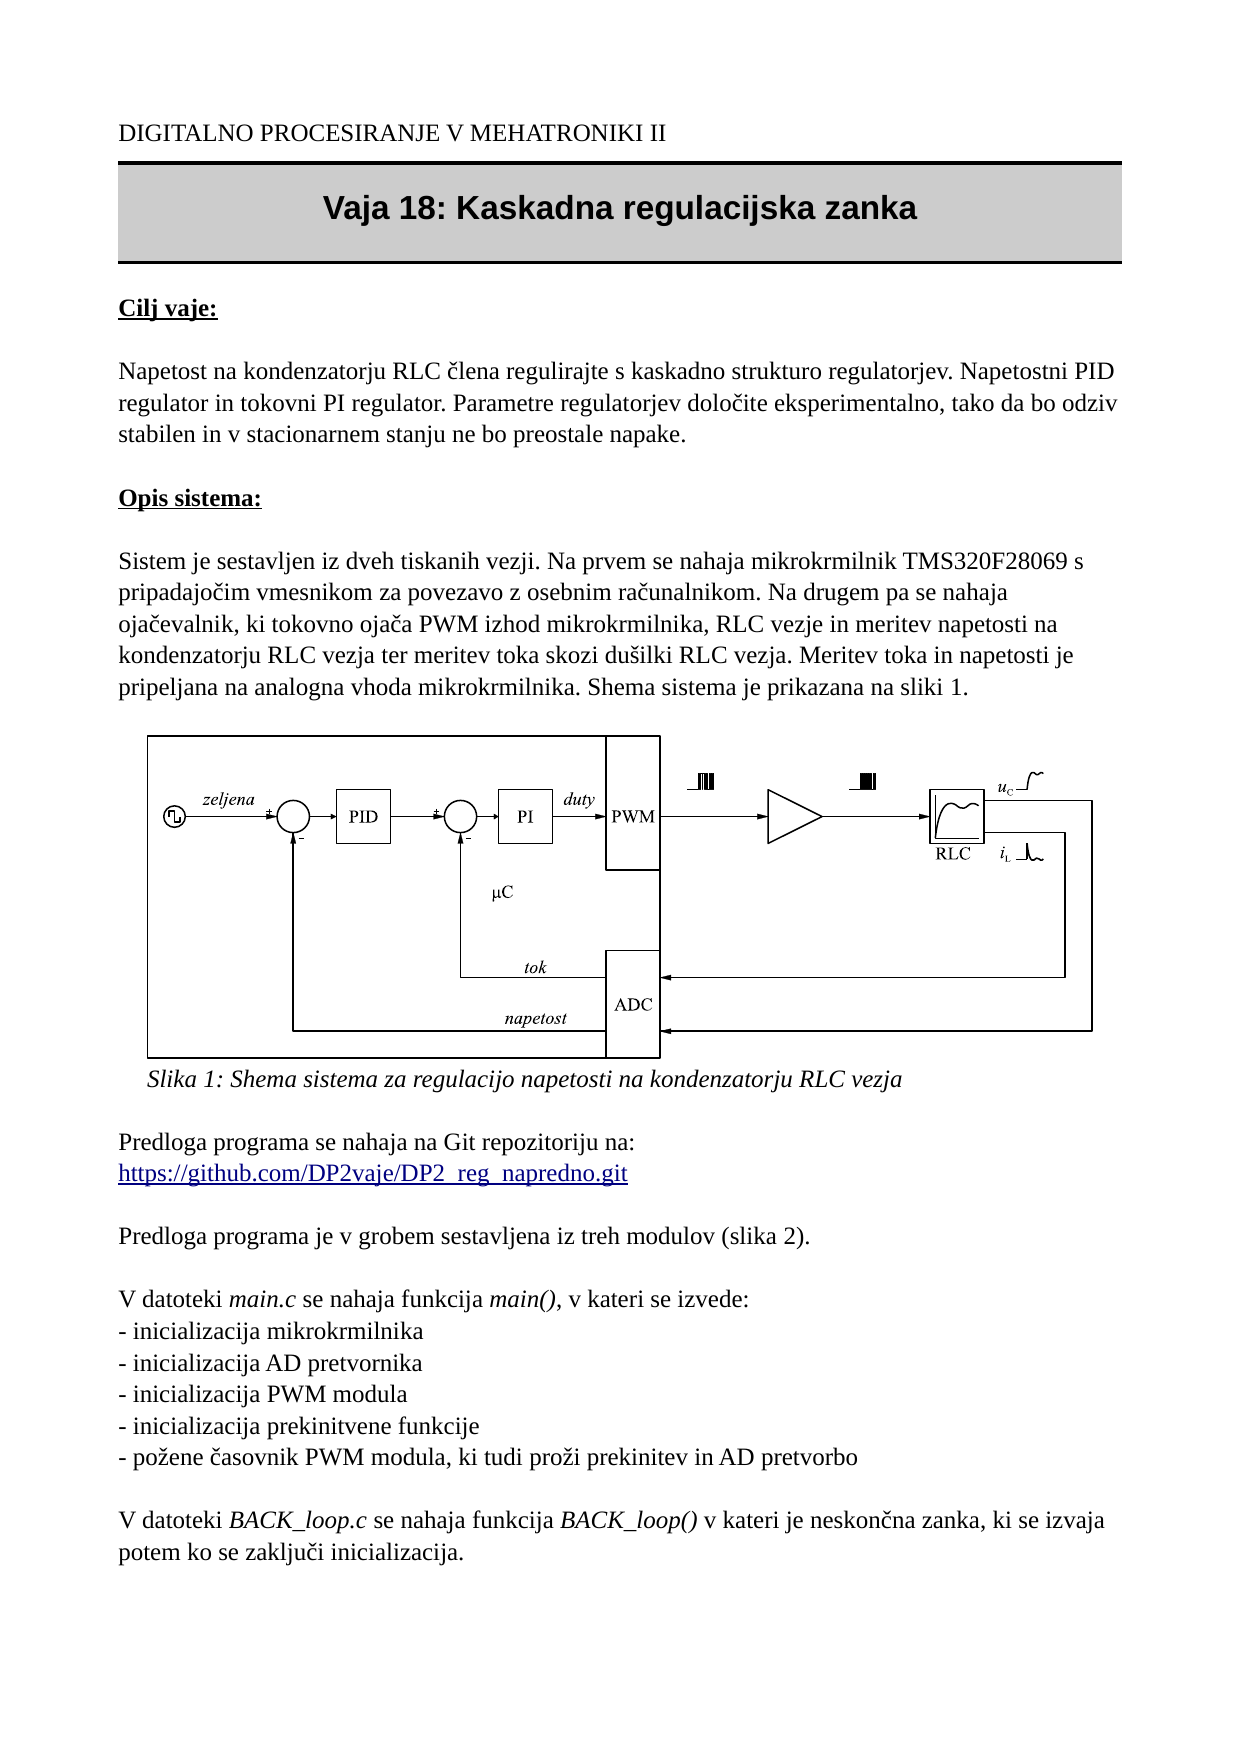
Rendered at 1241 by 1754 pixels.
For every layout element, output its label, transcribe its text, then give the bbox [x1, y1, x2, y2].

text Napetost na kondenzatorju RLC člena regulirajte s kaskadno strukturo regulatorjev. Napetostni PID regulator in tokovni PI regulator. Parametre regulatorjev določite eksperimentalno, tako da bo odziv stabilen in v stacionarnem stanju ne bo preostale napake. [118, 356, 1122, 448]
text [661, 748, 1093, 816]
text [661, 801, 1091, 1030]
text [607, 951, 659, 1057]
text Predloga programa je v grobem sestavljena iz treh modulov (slika 2). [118, 1221, 1122, 1250]
text [607, 748, 659, 869]
text - inicializacija mikrokrmilnika [118, 1316, 1122, 1345]
text [931, 790, 983, 843]
text - inicializacija AD pretvornika [118, 1348, 1122, 1376]
text [461, 817, 659, 977]
text - požene časovnik PWM modula, ki tudi proži prekinitev in AD pretvorbo [118, 1442, 1122, 1471]
text Cilj vaje: [118, 293, 1122, 322]
text Sistem je sestavljen iz dveh tiskanih vezji. Na prvem se nahaja mikrokrmilnik TMS320F28069 s pripadajočim vmesnikom za povezavo z osebnim računalnikom. Na drugem pa se nahaja ojačevalnik, ki tokovno ojača PWM izhod mikrokrmilnika, RLC vezje in meritev napetosti na kondenzatorju RLC vezja ter meritev toka skozi dušilki RLC vezja. Meritev toka in napetosti je pripeljana na analogna vhoda mikrokrmilnika. Shema sistema je prikazana na sliki 1. [118, 546, 1122, 701]
text - inicializacija PWM modula [118, 1379, 1122, 1408]
text - inicializacija prekinitvene funkcije [118, 1411, 1122, 1439]
text [769, 792, 819, 841]
text Predloga programa se nahaja na Git repozitoriju na: https://github.com/DP2vaje/DP2_reg_napredno.git [118, 1127, 1122, 1187]
text Slika 1: Shema sistema za regulacijo napetosti na kondenzatorju RLC vezja [147, 1032, 1093, 1092]
text V datoteki main.c se nahaja funkcija main(), v kateri se izvede: [118, 1284, 1122, 1313]
text V datoteki BACK_loop.c se nahaja funkcija BACK_loop() v kateri je neskončna zanka, ki se izvaja potem ko se zaključi inicializacija. [118, 1506, 1122, 1566]
text Opis sistema: [118, 483, 1122, 511]
text [148, 748, 605, 1057]
